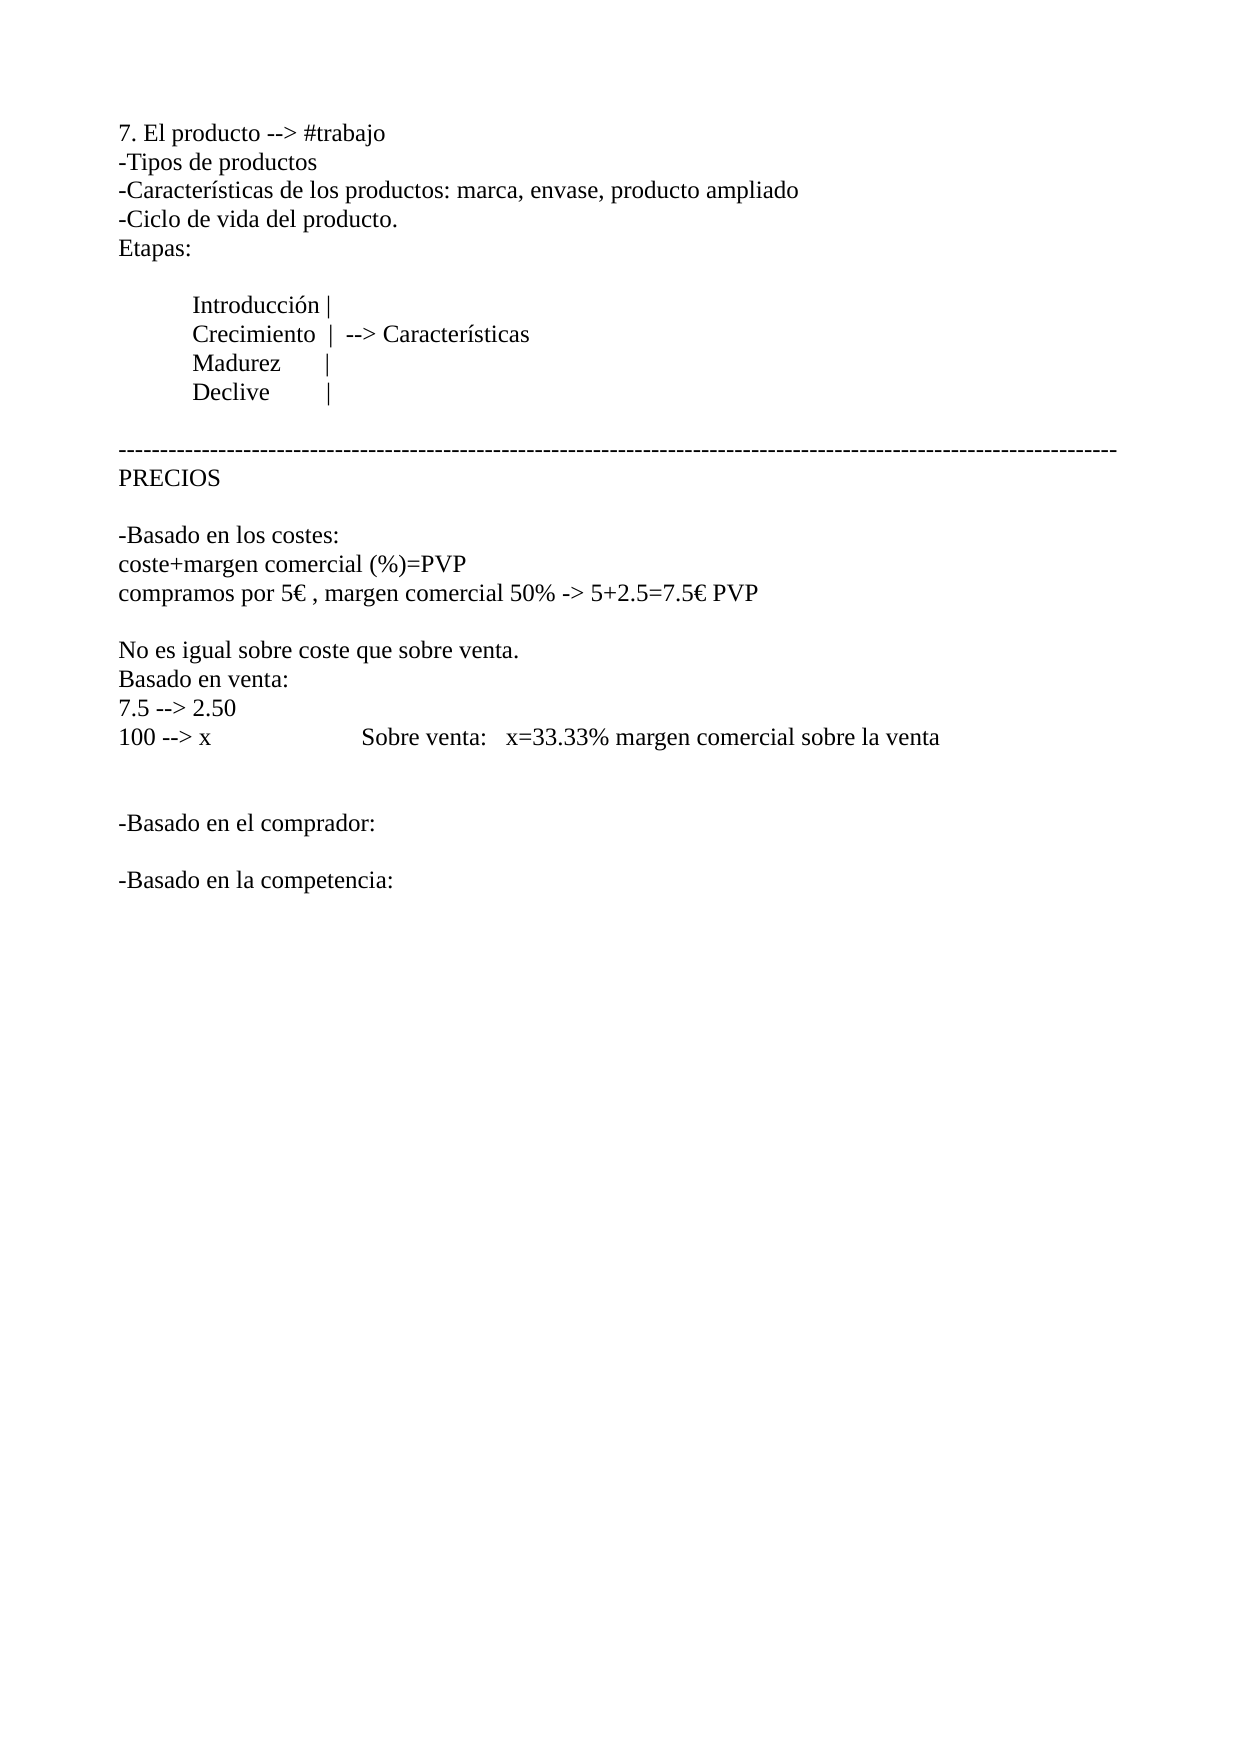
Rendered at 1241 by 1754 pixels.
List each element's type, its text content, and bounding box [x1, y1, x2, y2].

text 7. El producto --> #trabajo [118, 118, 1122, 147]
text 7.5 --> 2.50 [118, 693, 1122, 722]
text Basado en venta: [118, 664, 1122, 693]
text Etapas: [118, 233, 1122, 262]
text -Características de los productos: marca, envase, producto ampliado [118, 176, 1122, 204]
text Madurez | [118, 348, 1122, 377]
text -Basado en los costes: [118, 521, 1122, 549]
text compramos por 5€ , margen comercial 50% -> 5+2.5=7.5€ PVP [118, 578, 1122, 607]
text PRECIOS [118, 463, 1122, 492]
text coste+margen comercial (%)=PVP [118, 549, 1122, 578]
text No es igual sobre coste que sobre venta. [118, 636, 1122, 664]
text Declive | [118, 377, 1122, 406]
text -Tipos de productos [118, 147, 1122, 176]
text Introducción | [118, 291, 1122, 319]
text ------------------------------------------------------------------------------------------------------------------------ [118, 434, 1122, 463]
text -Basado en la competencia: [118, 866, 1122, 894]
text Crecimiento | --> Características [118, 319, 1122, 348]
text -Basado en el comprador: [118, 808, 1122, 837]
text 100 --> x Sobre venta: x=33.33% margen comercial sobre la venta [118, 722, 1122, 751]
text -Ciclo de vida del producto. [118, 204, 1122, 233]
